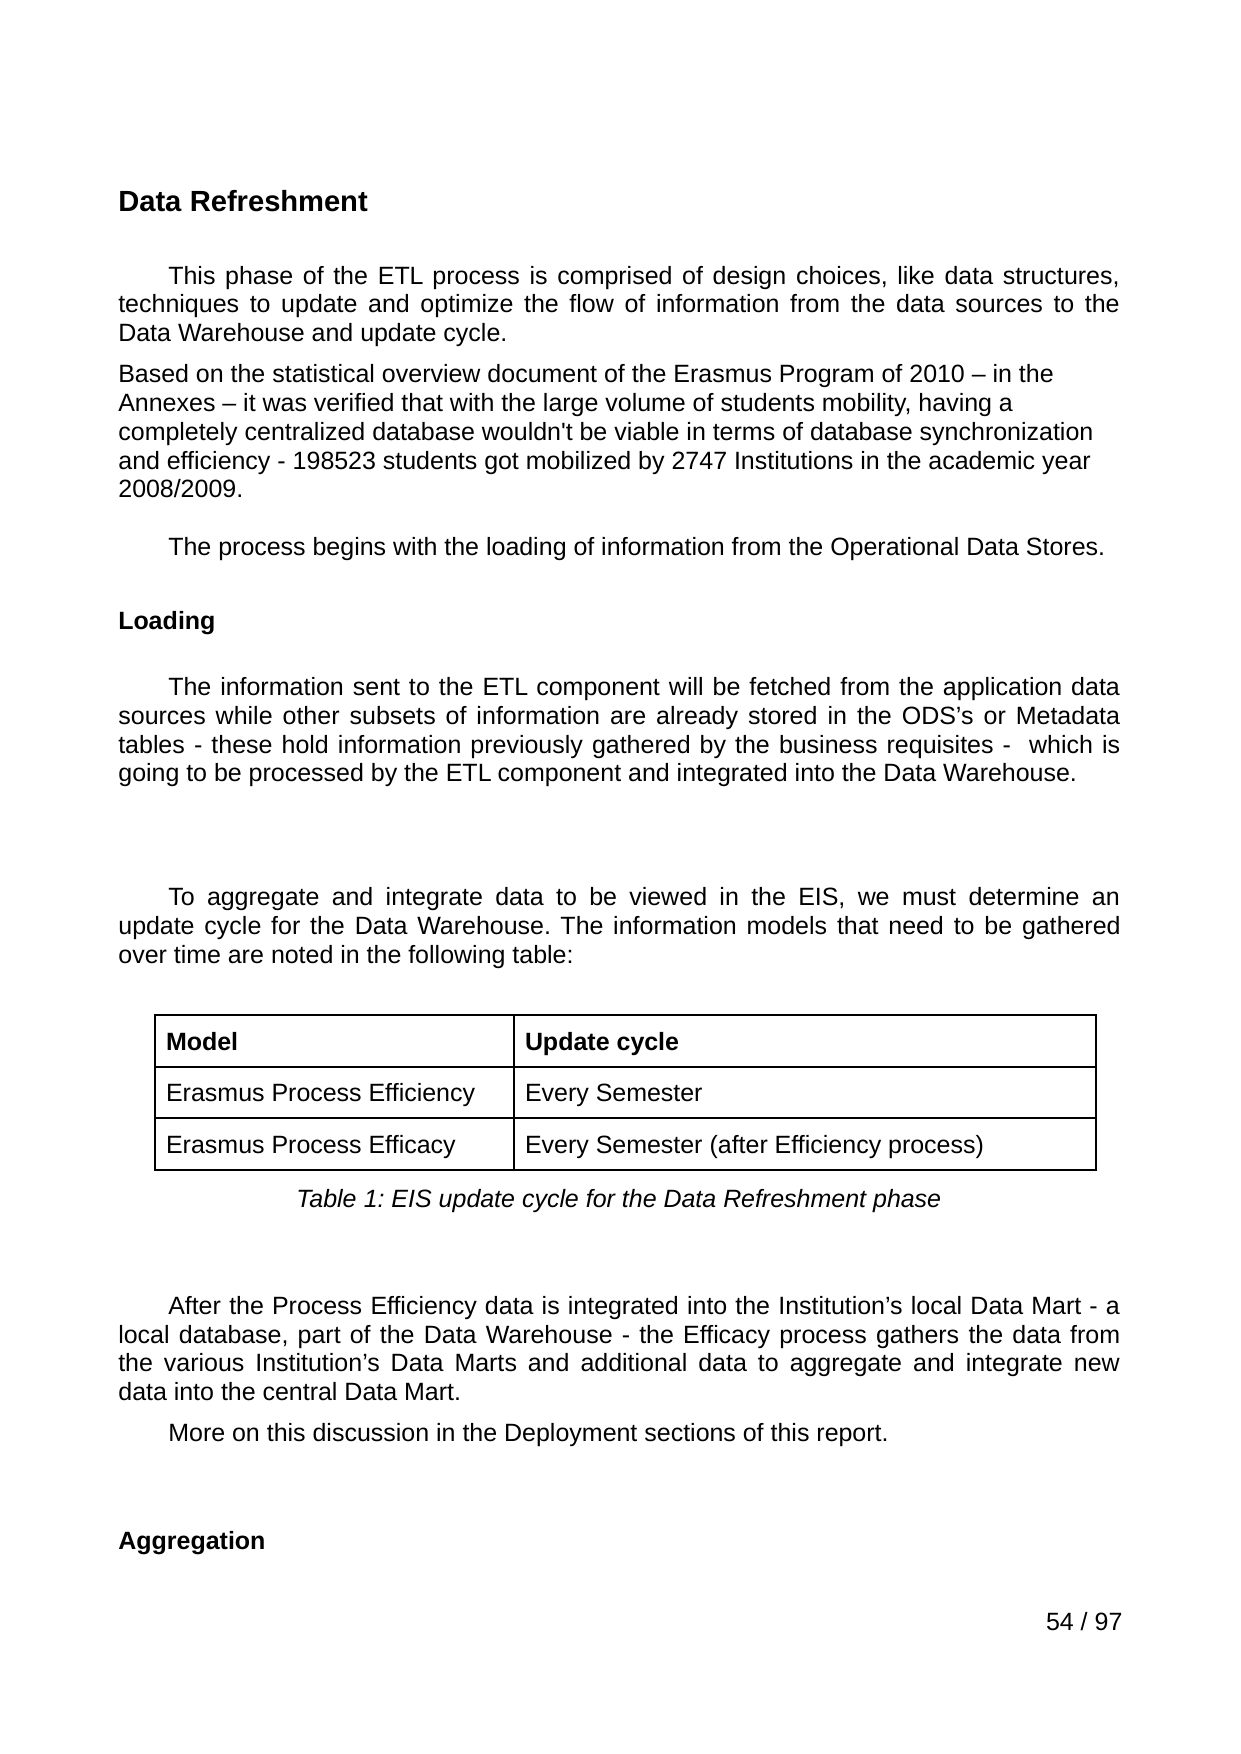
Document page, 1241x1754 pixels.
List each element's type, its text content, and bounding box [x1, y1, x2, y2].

text Loading [118, 606, 1122, 635]
text The information sent to the ETL component will be fetched from the application data sources while other subsets of information are already stored in the ODS’s or Metadata tables - these hold information previously gathered by the business requisites - which is going to be processed by the ETL component and integrated into the Data Warehouse. [118, 672, 1122, 787]
text To aggregate and integrate data to be viewed in the EIS, we must determine an update cycle for the Data Warehouse. The information models that need to be gathered over time are noted in the following table: [118, 882, 1122, 968]
subtitle Data Refreshment [118, 184, 1122, 218]
table_header Update cycle [515, 1016, 1095, 1066]
text After the Process Efficiency data is integrated into the Institution’s local Data Mart - a local database, part of the Data Warehouse - the Efficacy process gathers the data from the various Institution’s Data Marts and additional data to aggregate and integrate new data into the central Data Mart. [118, 1291, 1122, 1406]
table_cell Every Semester [515, 1068, 1095, 1117]
text More on this discussion in the Deployment sections of this report. [118, 1418, 1122, 1447]
text The process begins with the loading of information from the Operational Data Stores. [118, 532, 1122, 561]
table_cell Erasmus Process Efficacy [156, 1119, 513, 1169]
text Table 1: EIS update cycle for the Data Refreshment phase [118, 1183, 1122, 1212]
text Based on the statistical overview document of the Erasmus Program of 2010 – in the Annexes – it was verified that with the large volume of students mobility, having a completely centralized database wouldn't be viable in terms of database synchronization and efficiency - 198523 students got mobilized by 2747 Institutions in the academic year 2008/2009. [118, 359, 1122, 503]
text This phase of the ETL process is comprised of design choices, like data structures, techniques to update and optimize the flow of information from the data sources to the Data Warehouse and update cycle. [118, 261, 1122, 347]
table_header Model [156, 1016, 513, 1066]
text Aggregation [118, 1526, 1122, 1554]
table_cell Erasmus Process Efficiency [156, 1068, 513, 1117]
table_cell Every Semester (after Efficiency process) [515, 1119, 1095, 1169]
